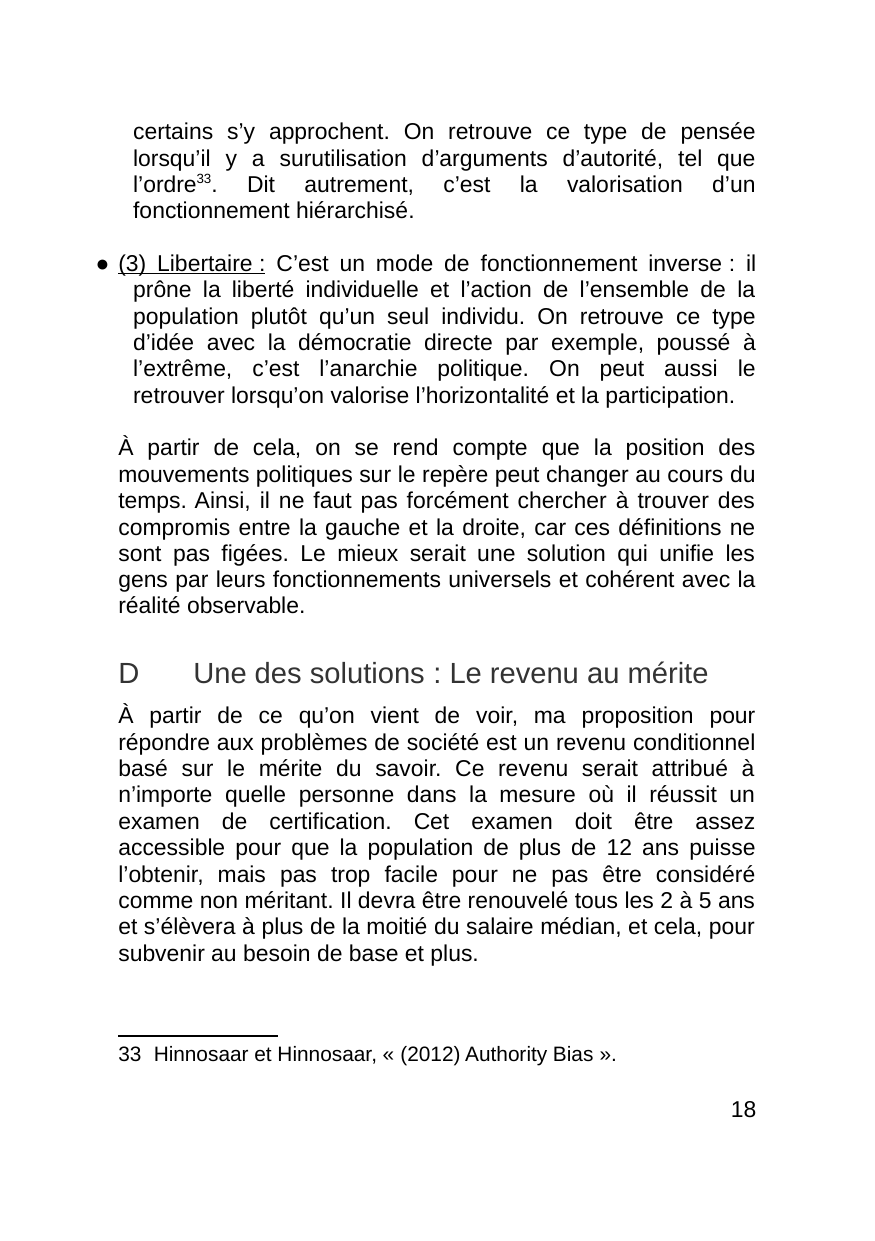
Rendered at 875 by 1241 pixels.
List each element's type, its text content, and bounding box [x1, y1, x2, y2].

text À partir de ce qu’on vient de voir, ma proposition pour répondre aux problèmes de société est un revenu conditionnel basé sur le mérite du savoir. Ce revenu serait attribué à n’importe quelle personne dans la mesure où il réussit un examen de certification. Cet examen doit être assez accessible pour que la population de plus de 12 ans puisse l’obtenir, mais pas trop facile pour ne pas être considéré comme non méritant. Il devra être renouvelé tous les 2 à 5 ans et s’élèvera à plus de la moitié du salaire médian, et cela, pour subvenir au besoin de base et plus. [118, 702, 756, 966]
list Hinnosaar et Hinnosaar, « (2012) Authority Bias ». [118, 1042, 756, 1066]
list (3) Libertaire : C’est un mode de fonctionnement inverse : il prône la liberté individuelle et l’action de l’ensemble de la population plutôt qu’un seul individu. On retrouve ce type d’idée avec la démocratie directe par exemple, poussé à l’extrême, c’est l’anarchie politique. On peut aussi le retrouver lorsqu’on valorise l’horizontalité et la participation. [95, 250, 756, 408]
list certains s’y approchent. On retrouve ce type de pensée lorsqu’il y a surutilisation d’arguments d’autorité, tel que l’ordre. Dit autrement, c’est la valorisation d’un fonctionnement hiérarchisé. [95, 118, 756, 223]
subtitle Une des solutions : Le revenu au mérite [118, 656, 756, 690]
text À partir de cela, on se rend compte que la position des mouvements politiques sur le repère peut changer au cours du temps. Ainsi, il ne faut pas forcément chercher à trouver des compromis entre la gauche et la droite, car ces définitions ne sont pas figées. Le mieux serait une solution qui unifie les gens par leurs fonctionnements universels et cohérent avec la réalité observable. [118, 434, 756, 619]
